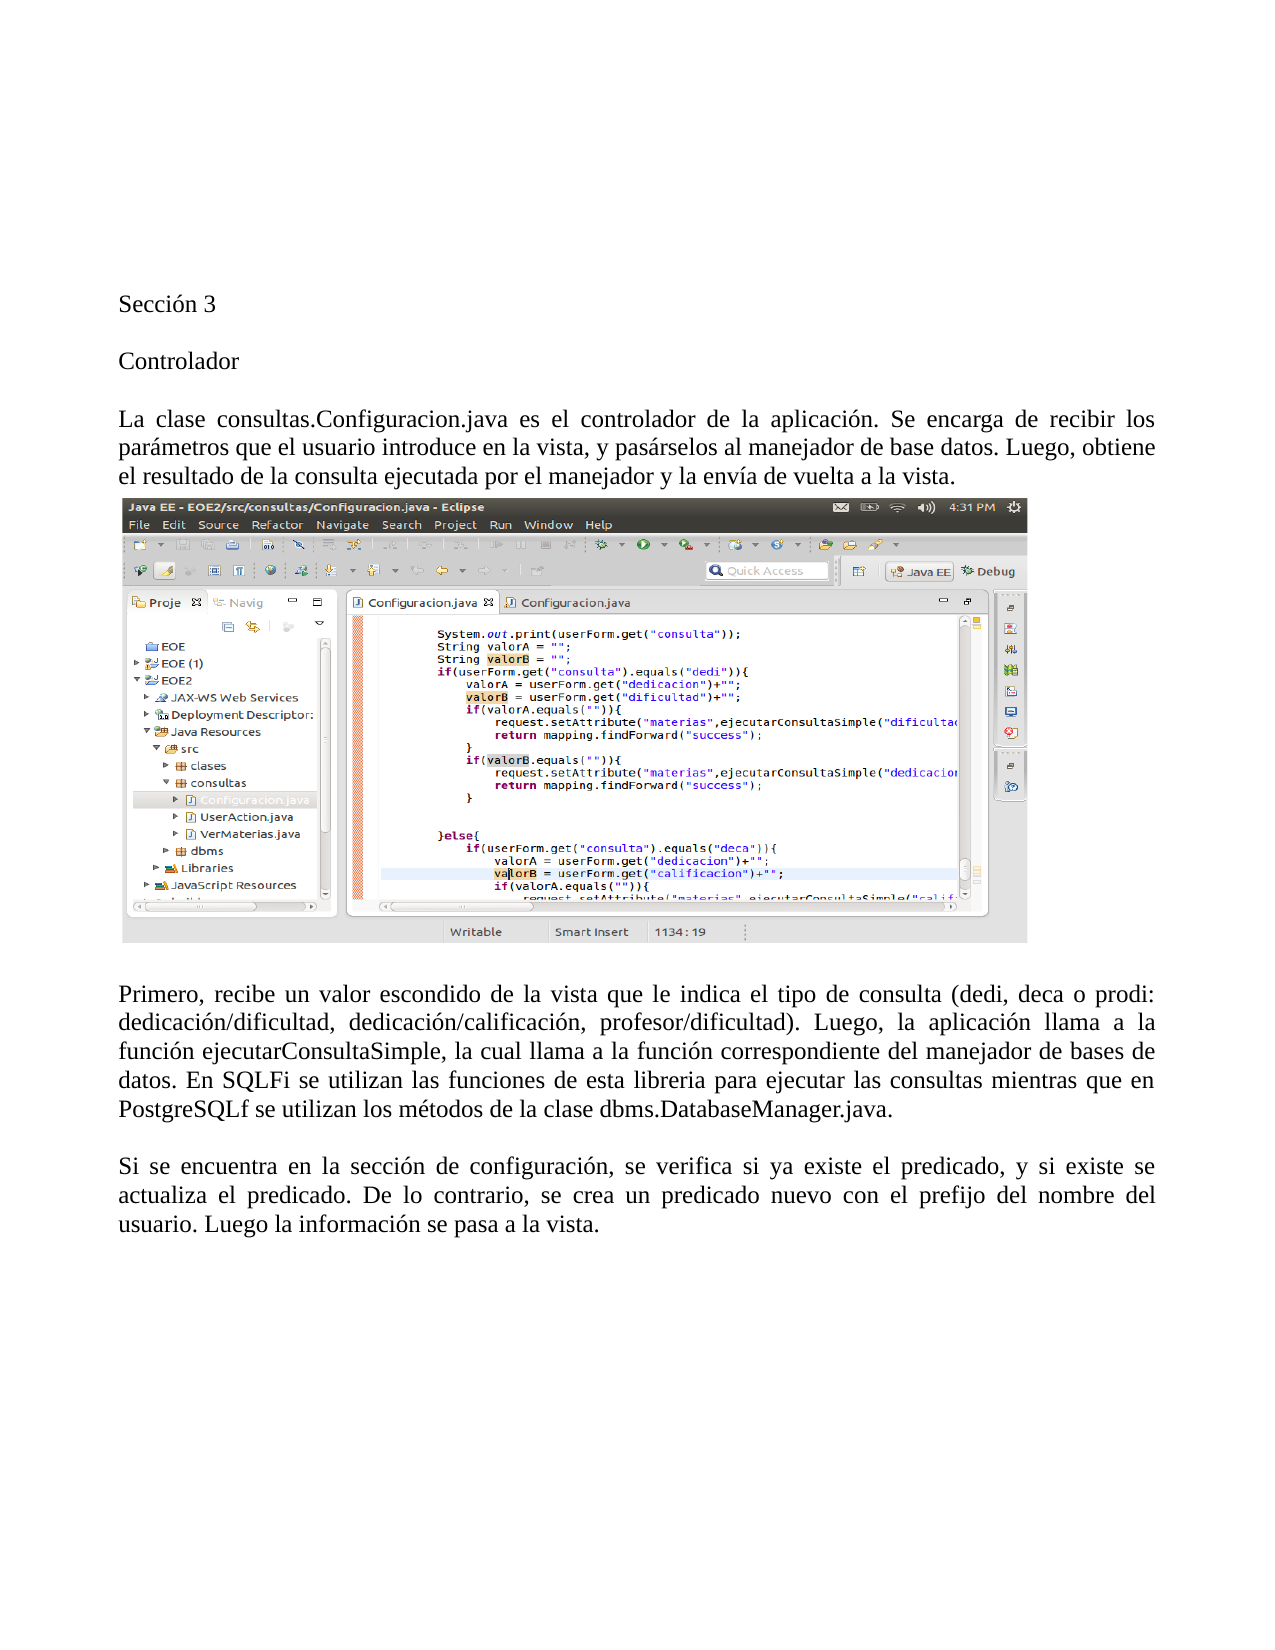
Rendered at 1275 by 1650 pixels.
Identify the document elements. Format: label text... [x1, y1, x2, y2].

text Controlador [118, 346, 1157, 375]
text Sección 3 [118, 289, 1157, 317]
text La clase consultas.Configuracion.java es el controlador de la aplicación. Se encarga de recibir los parámetros que el usuario introduce en la vista, y pasárselos al manejador de base datos. Luego, obtiene el resultado de la consulta ejecutada por el manejador y la envía de vuelta a la vista. [118, 404, 1157, 490]
text Primero, recibe un valor escondido de la vista que le indica el tipo de consulta (dedi, deca o prodi: dedicación/dificultad, dedicación/calificación, profesor/dificultad). Luego, la aplicación llama a la función ejecutarConsultaSimple, la cual llama a la función correspondiente del manejador de bases de datos. En SQLFi se utilizan las funciones de esta libreria para ejecutar las consultas mientras que en PostgreSQLf se utilizan los métodos de la clase dbms.DatabaseManager.java. [118, 979, 1157, 1122]
text Si se encuentra en la sección de configuración, se verifica si ya existe el predicado, y si existe se actualiza el predicado. De lo contrario, se crea un predicado nuevo con el prefijo del nombre del usuario. Luego la información se pasa a la vista. [118, 1151, 1157, 1237]
picture [122, 498, 1028, 943]
